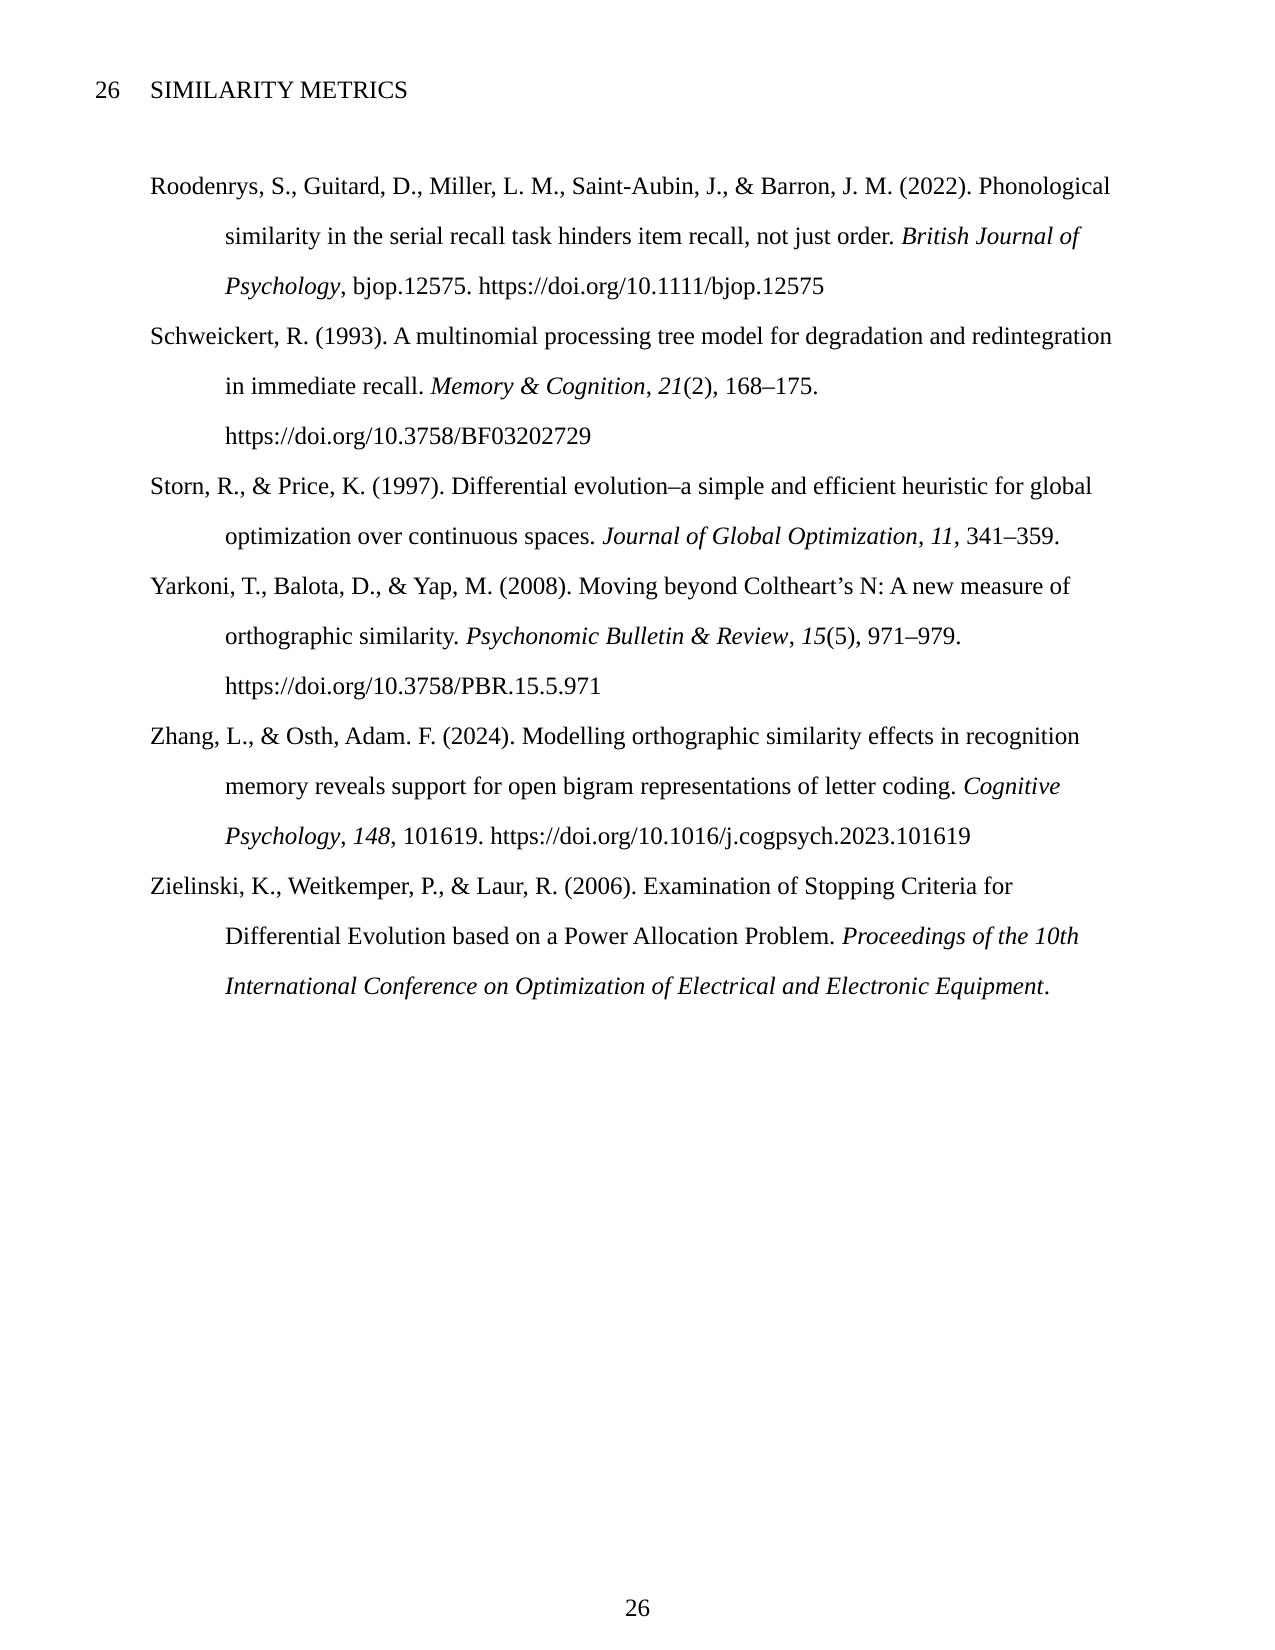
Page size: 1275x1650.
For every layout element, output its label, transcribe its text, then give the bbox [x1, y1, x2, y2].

text Yarkoni, T., Balota, D., & Yap, M. (2008). Moving beyond Coltheart’s N: A new measure of orthographic similarity. Psychonomic Bulletin & Review, 15(5), 971–979. https://doi.org/10.3758/PBR.15.5.971 [150, 550, 1125, 700]
text Storn, R., & Price, K. (1997). Differential evolution–a simple and efficient heuristic for global optimization over continuous spaces. Journal of Global Optimization, 11, 341–359. [150, 450, 1125, 550]
text Schweickert, R. (1993). A multinomial processing tree model for degradation and redintegration in immediate recall. Memory & Cognition, 21(2), 168–175. https://doi.org/10.3758/BF03202729 [150, 300, 1125, 450]
text Zielinski, K., Weitkemper, P., & Laur, R. (2006). Examination of Stopping Criteria for Differential Evolution based on a Power Allocation Problem. Proceedings of the 10th International Conference on Optimization of Electrical and Electronic Equipment. [150, 850, 1125, 1000]
text Zhang, L., & Osth, Adam. F. (2024). Modelling orthographic similarity effects in recognition memory reveals support for open bigram representations of letter coding. Cognitive Psychology, 148, 101619. https://doi.org/10.1016/j.cogpsych.2023.101619 [150, 700, 1125, 850]
text Roodenrys, S., Guitard, D., Miller, L. M., Saint‐Aubin, J., & Barron, J. M. (2022). Phonological similarity in the serial recall task hinders item recall, not just order. British Journal of Psychology, bjop.12575. https://doi.org/10.1111/bjop.12575 [150, 150, 1125, 300]
